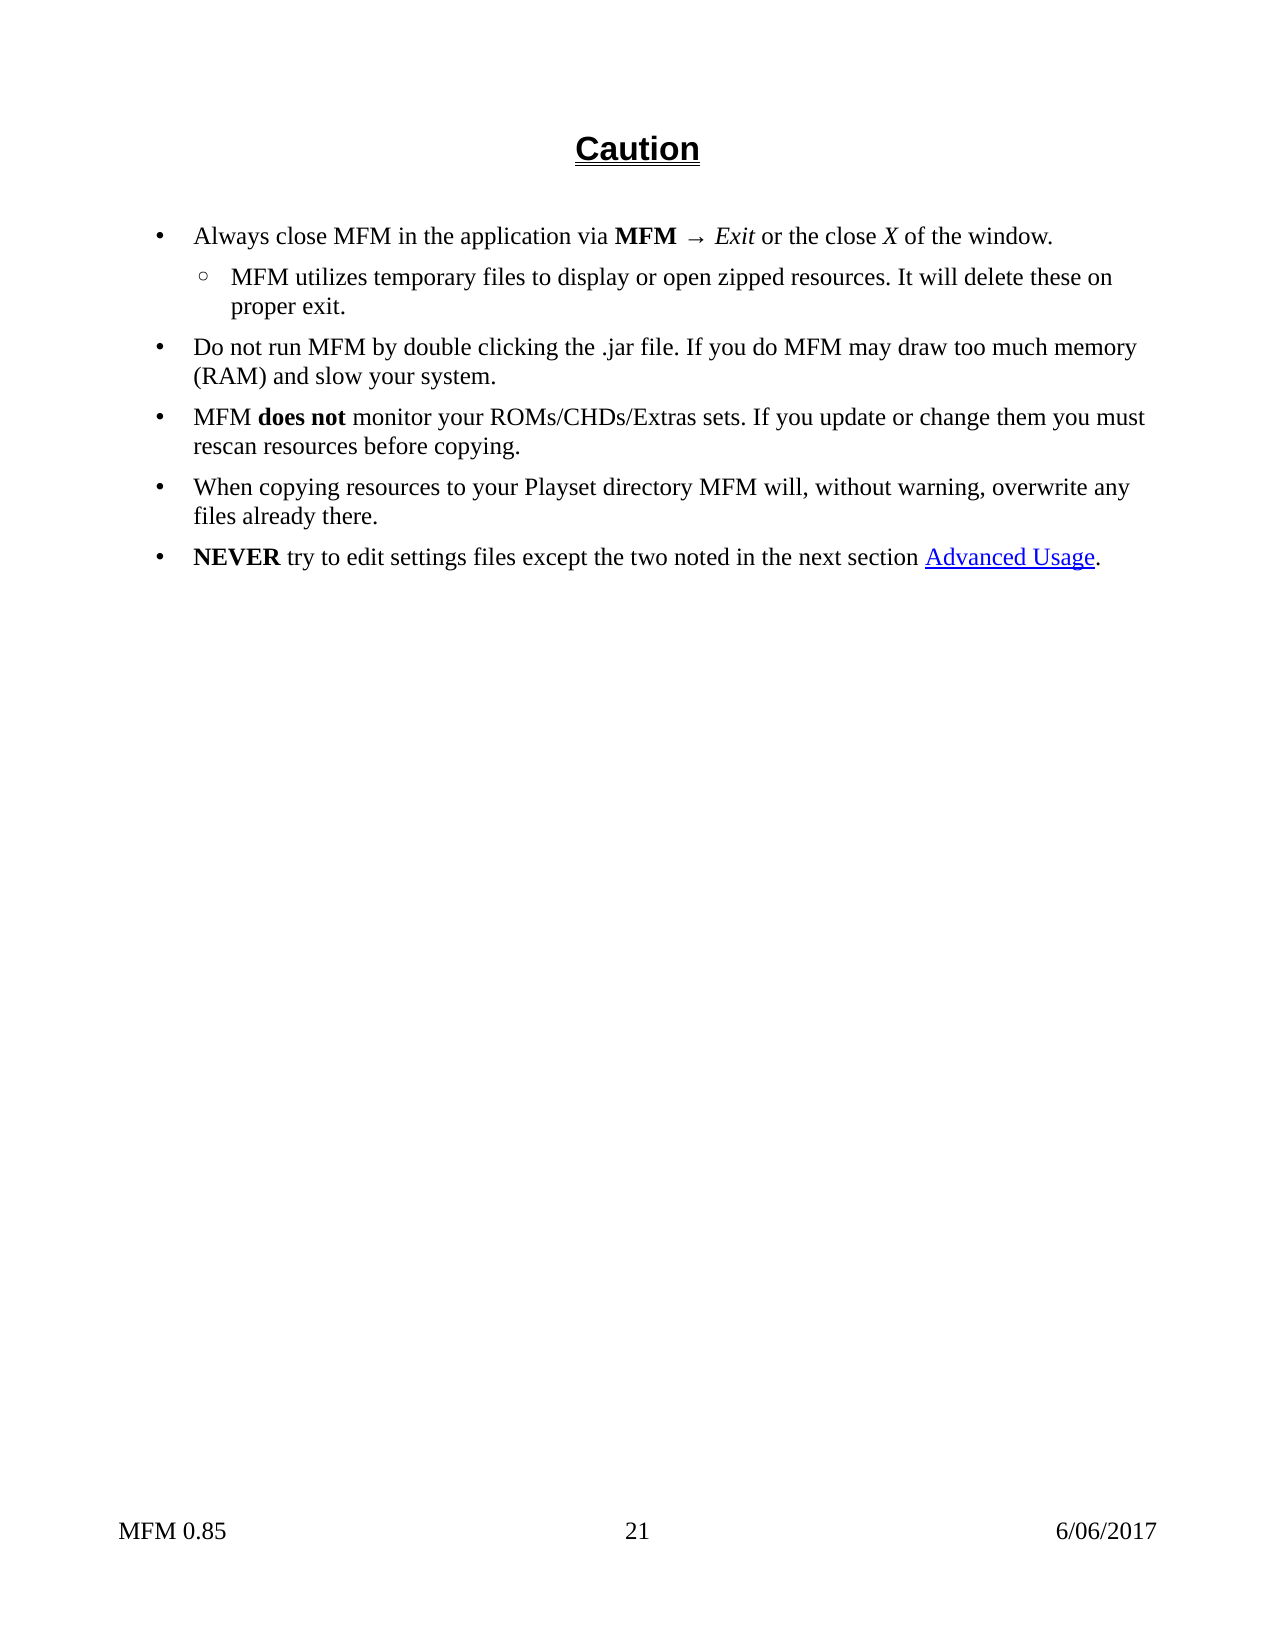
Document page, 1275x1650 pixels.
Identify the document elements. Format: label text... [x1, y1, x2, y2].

list MFM does not monitor your ROMs/CHDs/Extras sets. If you update or change them you must rescan resources before copying. [156, 402, 1157, 460]
list Do not run MFM by double clicking the .jar file. If you do MFM may draw too much memory (RAM) and slow your system. [156, 332, 1157, 390]
subtitle Caution [118, 128, 1157, 167]
list Always close MFM in the application via MFM → Exit or the close X of the window. [156, 221, 1157, 250]
list NEVER try to edit settings files except the two noted in the next section Advanced Usage. [156, 542, 1157, 571]
list MFM utilizes temporary files to display or open zipped resources. It will delete these on proper exit. [193, 262, 1157, 320]
list When copying resources to your Playset directory MFM will, without warning, overwrite any files already there. [156, 472, 1157, 530]
